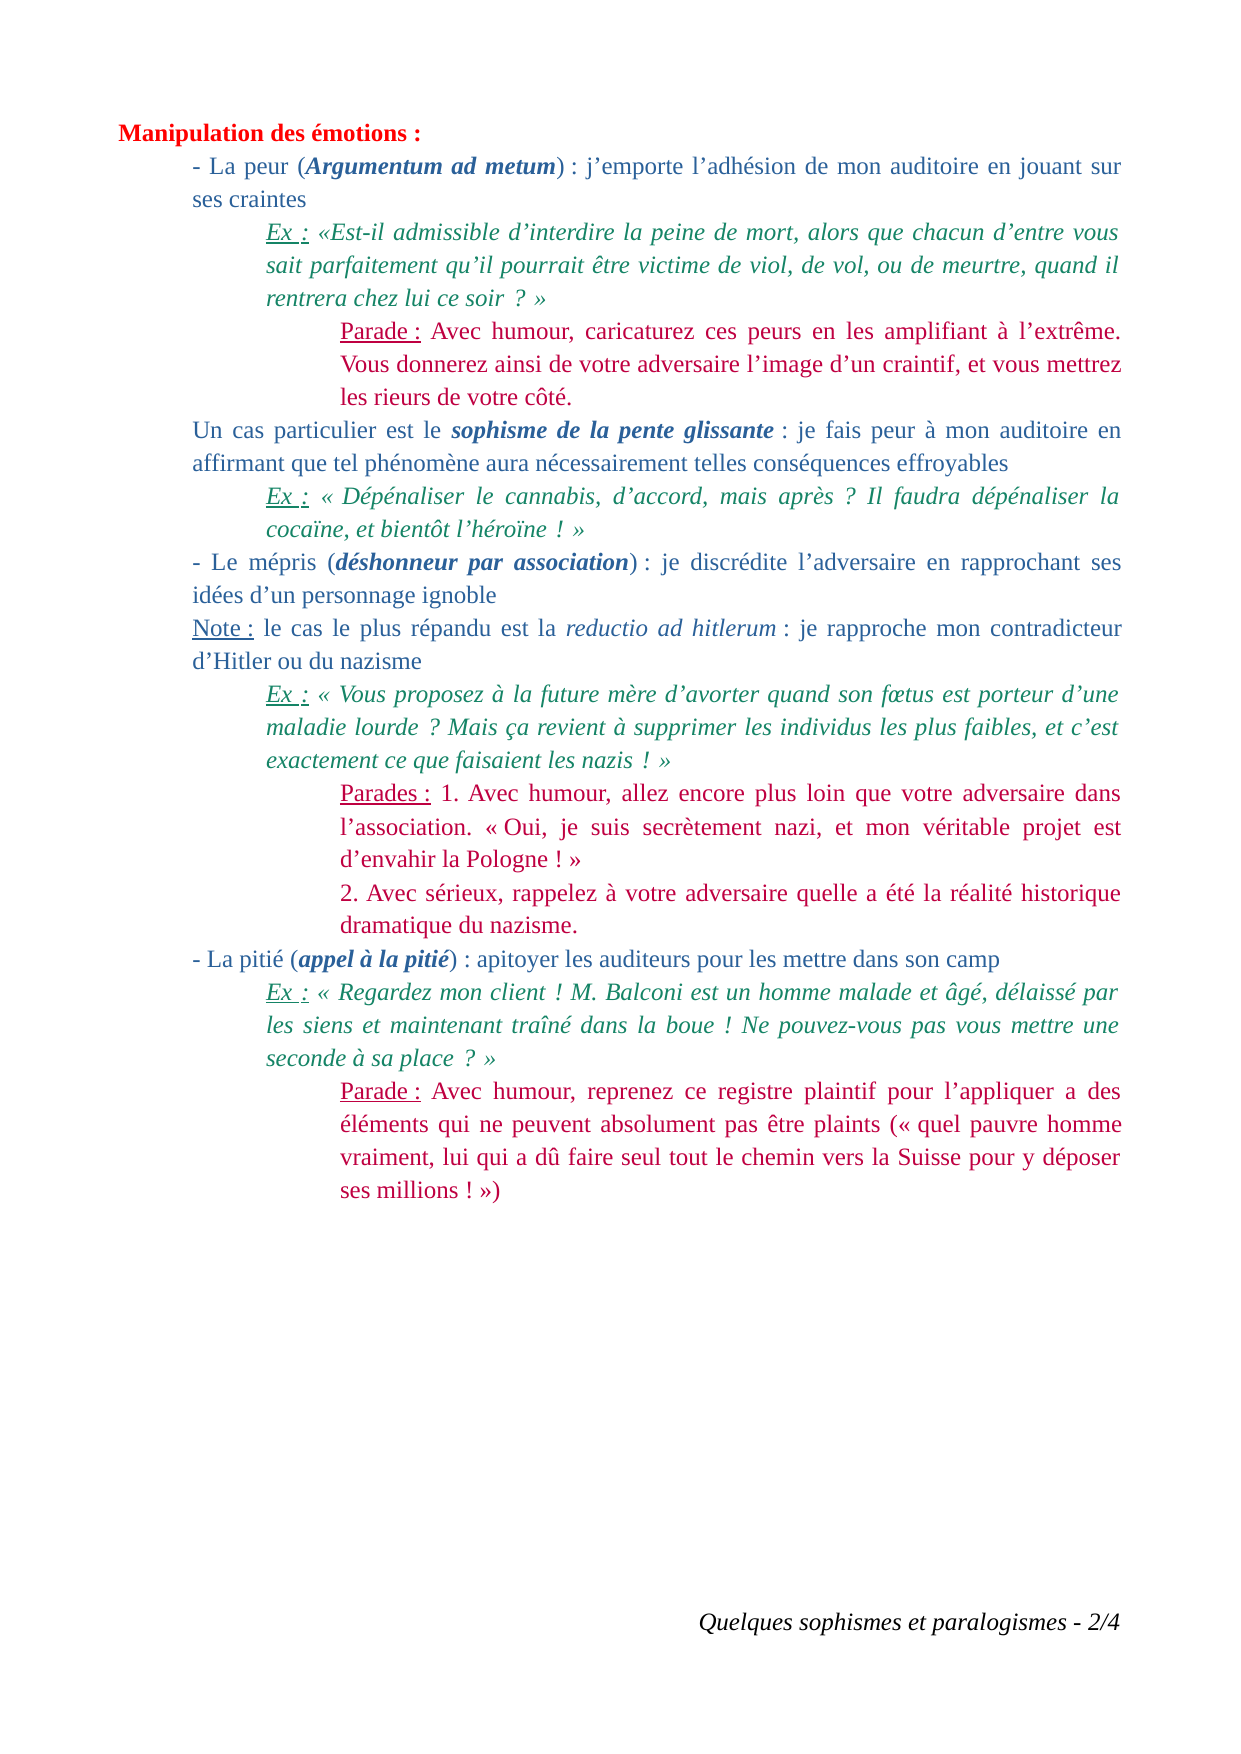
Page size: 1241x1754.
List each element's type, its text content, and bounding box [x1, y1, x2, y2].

text Ex : « Regardez mon client ! M. Balconi est un homme malade et âgé, délaissé par les siens et maintenant traîné dans la boue ! Ne pouvez-vous pas vous mettre une seconde à sa place ? » [266, 977, 1122, 1071]
text - La pitié (appel à la pitié) : apitoyer les auditeurs pour les mettre dans son camp [192, 944, 1122, 972]
text Ex : «Est-il admissible d’interdire la peine de mort, alors que chacun d’entre vous sait parfaitement qu’il pourrait être victime de viol, de vol, ou de meurtre, quand il rentrera chez lui ce soir ? » [266, 217, 1122, 312]
text - Le mépris (déshonneur par association) : je discrédite l’adversaire en rapprochant ses idées d’un personnage ignoble [192, 547, 1122, 609]
text Manipulation des émotions : [118, 118, 1122, 147]
text Ex : « Dépénaliser le cannabis, d’accord, mais après ? Il faudra dépénaliser la cocaïne, et bientôt l’héroïne ! » [266, 481, 1122, 543]
text Parade : Avec humour, reprenez ce registre plaintif pour l’appliquer a des éléments qui ne peuvent absolument pas être plaints (« quel pauvre homme vraiment, lui qui a dû faire seul tout le chemin vers la Suisse pour y déposer ses millions ! ») [340, 1076, 1122, 1203]
text Note : le cas le plus répandu est la reductio ad hitlerum : je rapproche mon contradicteur d’Hitler ou du nazisme [192, 613, 1122, 675]
text Ex : « Vous proposez à la future mère d’avorter quand son fœtus est porteur d’une maladie lourde ? Mais ça revient à supprimer les individus les plus faibles, et c’est exactement ce que faisaient les nazis ! » [266, 679, 1122, 774]
text 2. Avec sérieux, rappelez à votre adversaire quelle a été la réalité historique dramatique du nazisme. [340, 878, 1122, 939]
text Un cas particulier est le sophisme de la pente glissante : je fais peur à mon auditoire en affirmant que tel phénomène aura nécessairement telles conséquences effroyables [192, 415, 1122, 477]
text Parades : 1. Avec humour, allez encore plus loin que votre adversaire dans l’association. « Oui, je suis secrètement nazi, et mon véritable projet est d’envahir la Pologne ! » [340, 778, 1122, 873]
text Parade : Avec humour, caricaturez ces peurs en les amplifiant à l’extrême. Vous donnerez ainsi de votre adversaire l’image d’un craintif, et vous mettrez les rieurs de votre côté. [340, 316, 1122, 411]
text - La peur (Argumentum ad metum) : j’emporte l’adhésion de mon auditoire en jouant sur ses craintes [192, 151, 1122, 213]
